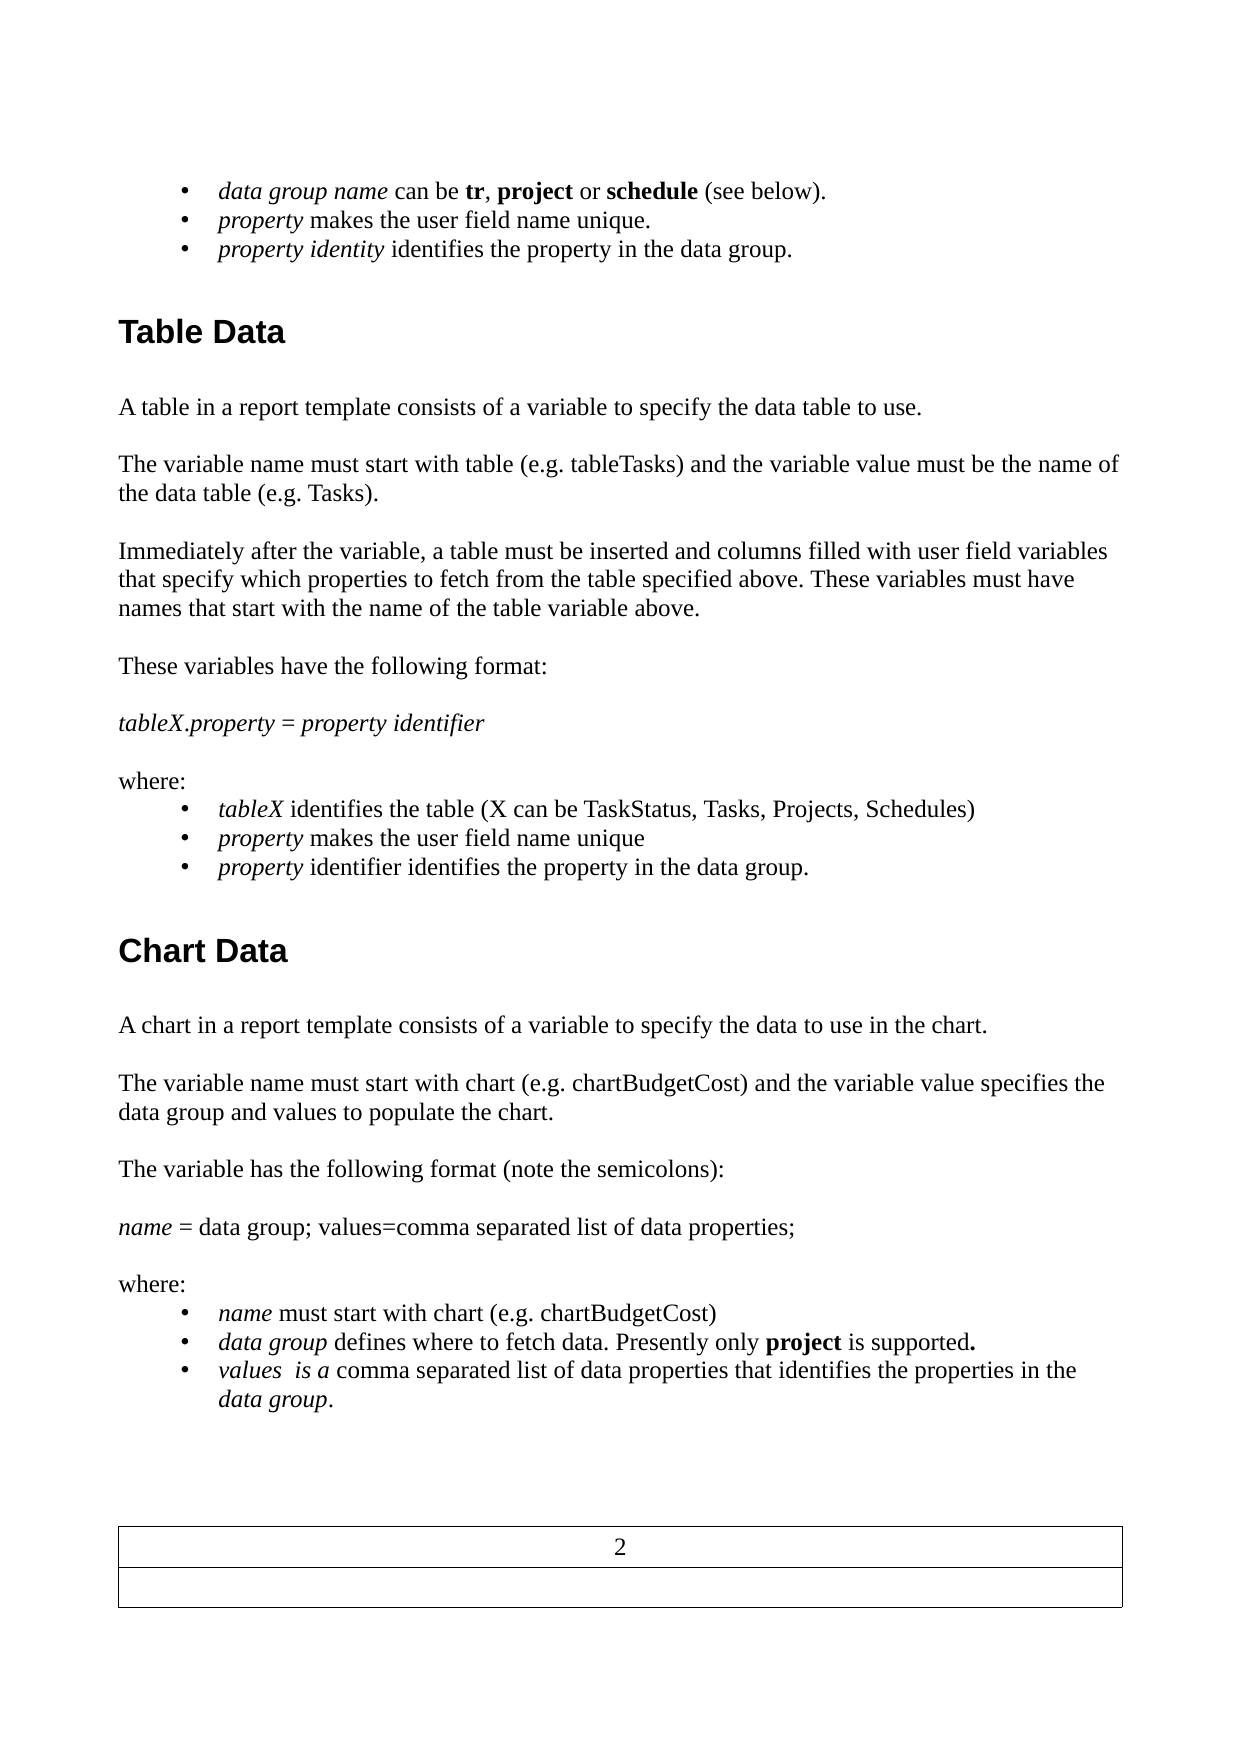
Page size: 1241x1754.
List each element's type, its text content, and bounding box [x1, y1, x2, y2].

text A table in a report template consists of a variable to specify the data table to use. [118, 392, 1122, 421]
list name must start with chart (e.g. chartBudgetCost) [181, 1298, 1122, 1327]
list property identity identifies the property in the data group. [181, 234, 1122, 263]
list property identifier identifies the property in the data group. [181, 852, 1122, 881]
subtitle Chart Data [118, 930, 1122, 969]
list values is a comma separated list of data properties that identifies the properties in the data group. [181, 1355, 1122, 1413]
text name = data group; values=comma separated list of data properties; [118, 1212, 1122, 1240]
list property makes the user field name unique. [181, 205, 1122, 234]
text These variables have the following format: [118, 651, 1122, 679]
text where: [118, 766, 1122, 794]
text A chart in a report template consists of a variable to specify the data to use in the chart. [118, 1010, 1122, 1039]
text The variable name must start with table (e.g. tableTasks) and the variable value must be the name of the data table (e.g. Tasks). [118, 449, 1122, 507]
text Immediately after the variable, a table must be inserted and columns filled with user field variables that specify which properties to fetch from the table specified above. These variables must have names that start with the name of the table variable above. [118, 536, 1122, 622]
text The variable has the following format (note the semicolons): [118, 1154, 1122, 1183]
list data group defines where to fetch data. Presently only project is supported. [181, 1327, 1122, 1355]
text where: [118, 1269, 1122, 1298]
text The variable name must start with chart (e.g. chartBudgetCost) and the variable value specifies the data group and values to populate the chart. [118, 1068, 1122, 1125]
text tableX.property = property identifier [118, 708, 1122, 737]
list tableX identifies the table (X can be TaskStatus, Tasks, Projects, Schedules) [181, 794, 1122, 823]
subtitle Table Data [118, 312, 1122, 351]
list property makes the user field name unique [181, 823, 1122, 852]
list data group name can be tr, project or schedule (see below). [181, 176, 1122, 205]
